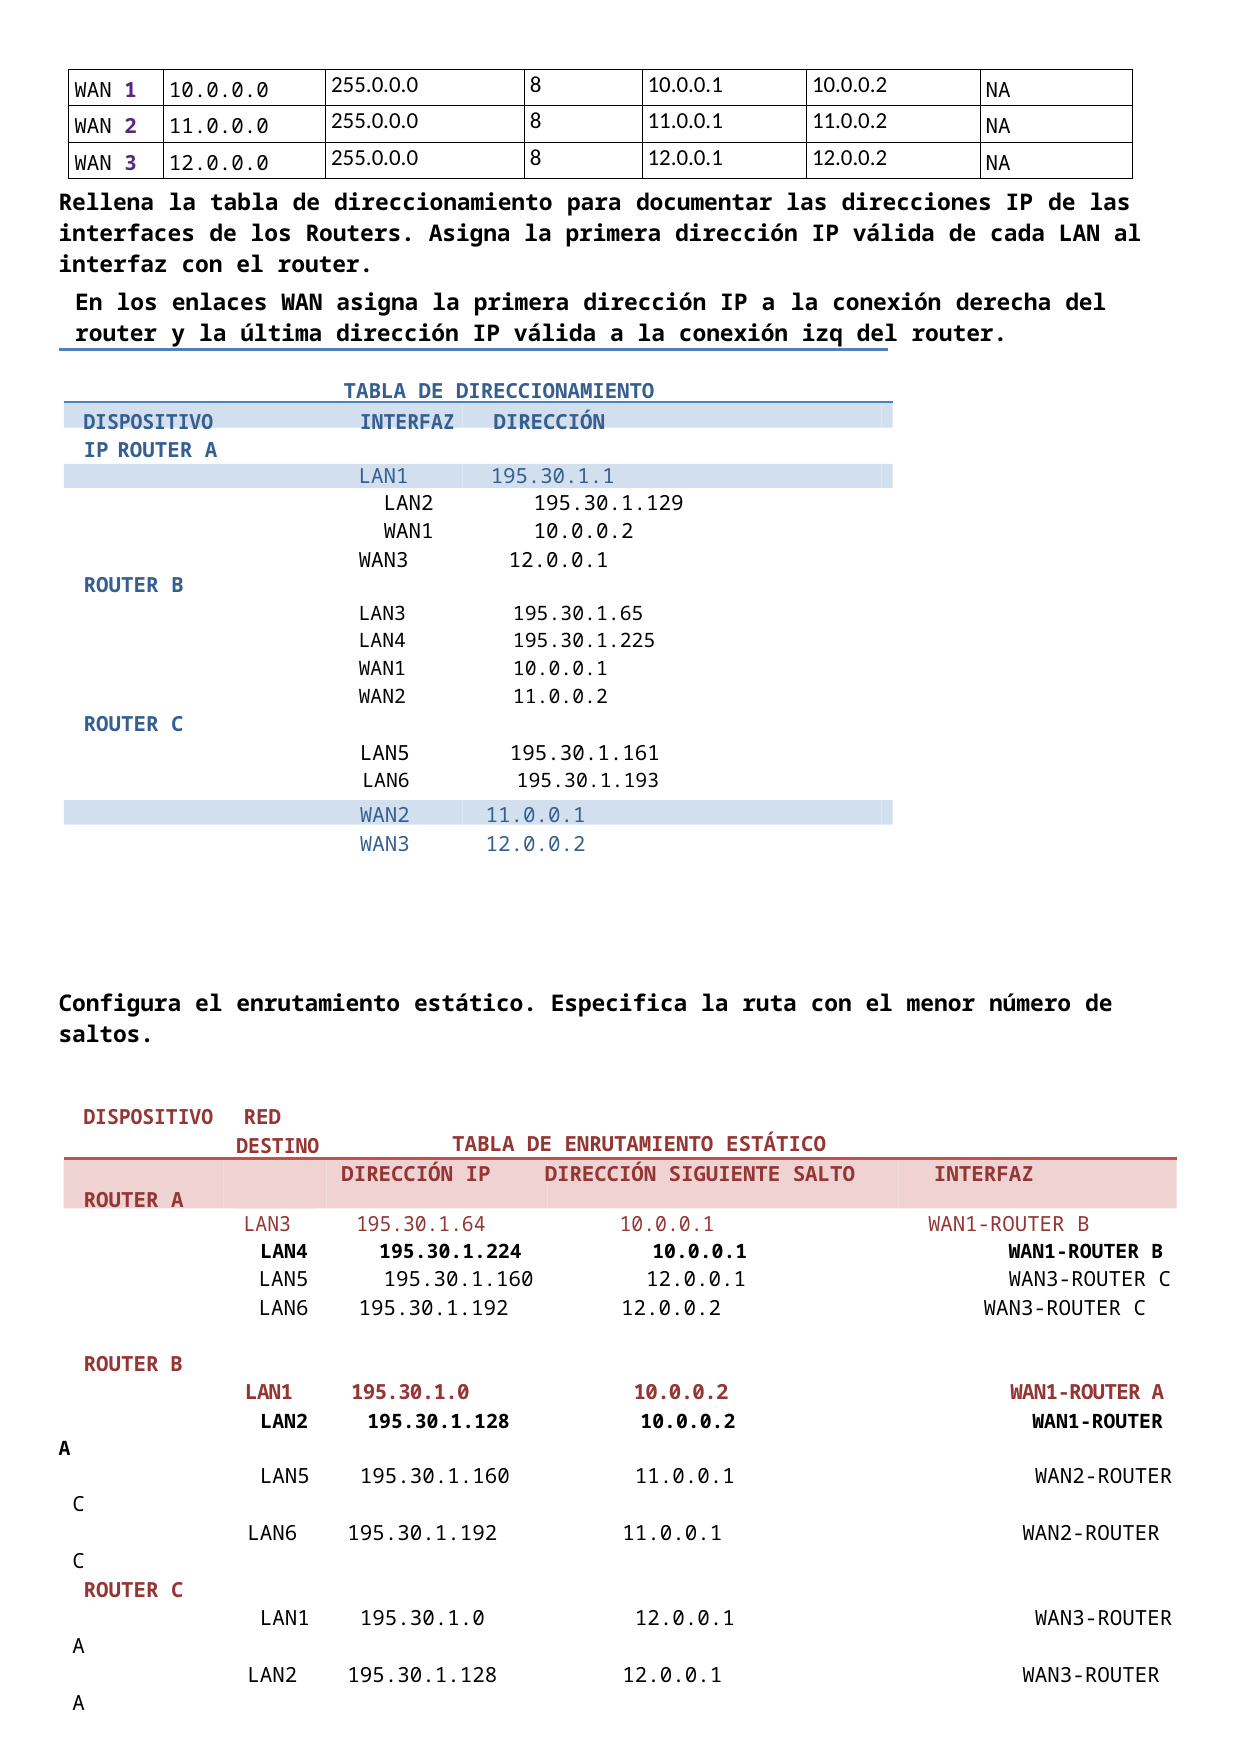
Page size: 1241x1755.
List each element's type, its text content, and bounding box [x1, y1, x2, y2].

text WAN2 11.0.0.2 [58, 682, 1178, 709]
text LAN1 195.30.1.0 12.0.0.1 WAN3-ROUTER A [72, 1603, 1178, 1660]
text DESTINO [58, 1131, 319, 1159]
text En los enlaces WAN asigna la primera dirección IP a la conexión derecha del router y la última dirección IP válida a la conexión izq del router. [75, 286, 1166, 348]
table_cell NA [981, 106, 1132, 142]
table_cell 255.0.0.0 [326, 70, 524, 105]
text Rellena la tabla de direccionamiento para documentar las direcciones IP de las interfaces de los Routers. Asigna la primera dirección IP válida de cada LAN al interfaz con el router. [58, 186, 1166, 279]
text LAN4 195.30.1.224 10.0.0.1 WAN1-ROUTER B [58, 1237, 1178, 1264]
text LAN5 195.30.1.160 12.0.0.1 WAN3-ROUTER C [58, 1264, 1178, 1293]
text WAN1 10.0.0.1 [58, 654, 1178, 682]
text ROUTER A [83, 1188, 1178, 1212]
table_cell 8 [525, 70, 642, 105]
table_cell 10.0.0.1 [643, 70, 806, 105]
text LAN2 195.30.1.128 12.0.0.1 WAN3-ROUTER A [72, 1660, 1178, 1717]
table_cell NA [981, 70, 1132, 105]
text LAN5 195.30.1.161 [72, 738, 1178, 766]
table_cell 12.0.0.1 [643, 143, 806, 178]
text TABLA DE ENRUTAMIENTO ESTÁTICO [452, 1129, 1178, 1157]
text LAN1 195.30.1.0 10.0.0.2 WAN1-ROUTER A [83, 1377, 1178, 1406]
table_cell WAN 2 [69, 106, 163, 142]
table_cell 11.0.0.0 [164, 106, 325, 142]
table_cell 255.0.0.0 [326, 143, 524, 178]
table_cell 11.0.0.2 [807, 106, 980, 142]
table_cell 8 [525, 143, 642, 178]
text ROUTER B [83, 573, 901, 598]
text ROUTER B [83, 1349, 1178, 1377]
text WAN1 10.0.0.2 [58, 517, 1178, 545]
table_cell 255.0.0.0 [326, 106, 524, 142]
table_cell 8 [525, 106, 642, 142]
subtitle TABLA DE DIRECCIONAMIENTO [343, 376, 1178, 405]
text ROUTER C [83, 1575, 1178, 1603]
table_cell 12.0.0.2 [807, 143, 980, 178]
text WAN2 11.0.0.1 [359, 800, 1178, 828]
table_cell 10.0.0.2 [807, 70, 980, 105]
subtitle ROUTER C [83, 709, 1178, 738]
table_cell WAN 1 [69, 70, 163, 105]
text LAN1 195.30.1.1 [893, 464, 1178, 488]
table_cell 10.0.0.0 [164, 70, 325, 105]
table_cell 12.0.0.0 [164, 143, 325, 178]
subtitle DISPOSITIVO RED [83, 1102, 319, 1131]
text LAN2 195.30.1.128 10.0.0.2 WAN1-ROUTER A [58, 1407, 1178, 1461]
text LAN3 195.30.1.64 10.0.0.1 WAN1-ROUTER B [243, 1212, 1185, 1236]
text LAN6 195.30.1.192 11.0.0.1 WAN2-ROUTER C [72, 1518, 1178, 1575]
table_cell NA [981, 143, 1132, 178]
text LAN3 195.30.1.65 [58, 599, 1178, 626]
text LAN4 195.30.1.225 [58, 627, 1178, 654]
text LAN6 195.30.1.193 [58, 766, 1178, 793]
text LAN6 195.30.1.192 12.0.0.2 WAN3-ROUTER C [58, 1293, 1178, 1321]
text Configura el enrutamiento estático. Especifica la ruta con el menor número de saltos. [58, 987, 1178, 1050]
text LAN2 195.30.1.129 [58, 488, 1178, 517]
table_cell 11.0.0.1 [643, 106, 806, 142]
table_cell WAN 3 [69, 143, 163, 178]
text LAN5 195.30.1.160 11.0.0.1 WAN2-ROUTER C [72, 1461, 1178, 1518]
text WAN3 12.0.0.1 [58, 545, 1178, 573]
text DISPOSITIVO INTERFAZ DIRECCIÓN IP ROUTER A [83, 428, 611, 463]
text WAN3 12.0.0.2 [359, 829, 1178, 857]
